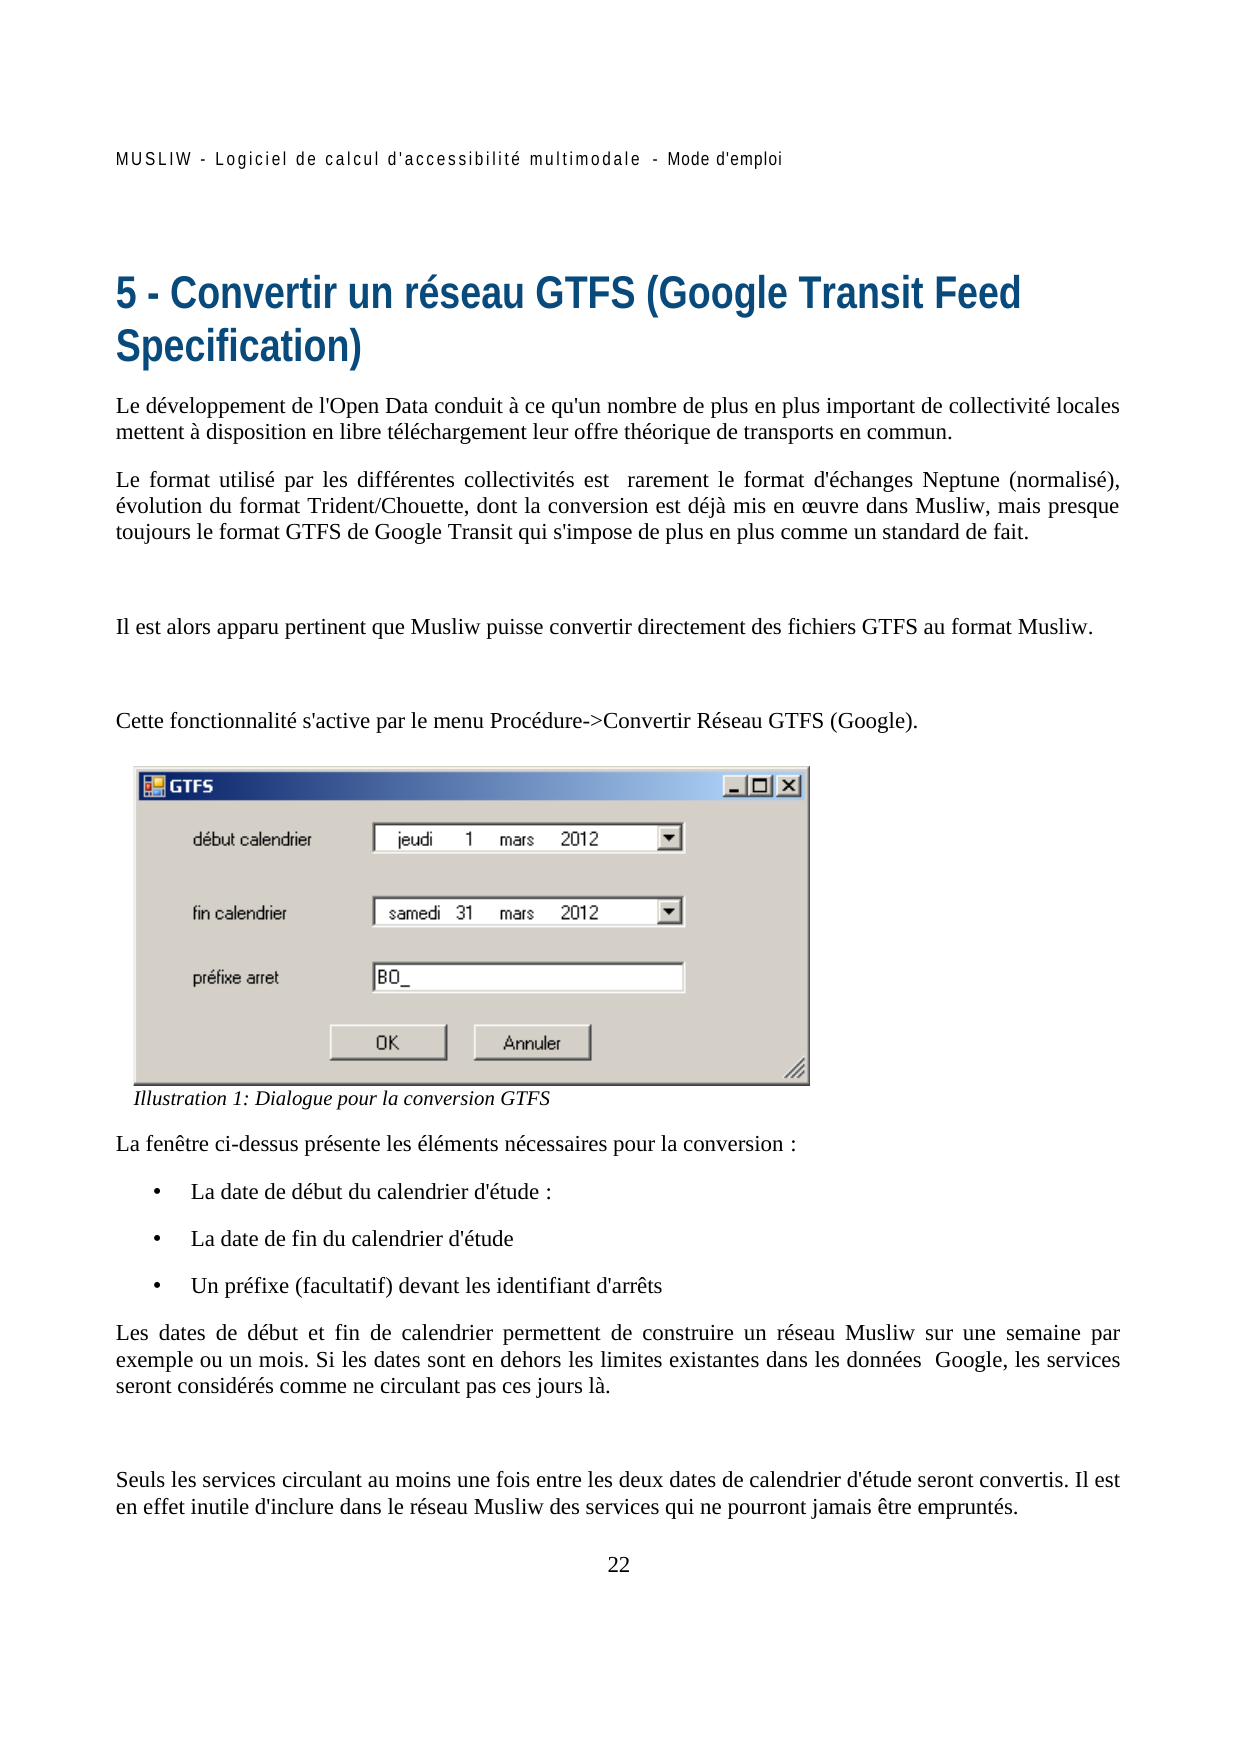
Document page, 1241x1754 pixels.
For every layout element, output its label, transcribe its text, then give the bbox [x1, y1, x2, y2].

text Il est alors apparu pertinent que Musliw puisse convertir directement des fichiers GTFS au format Musliw. [116, 613, 1122, 639]
text Cette fonctionnalité s'active par le menu Procédure->Convertir Réseau GTFS (Google). [116, 707, 1122, 733]
text La fenêtre ci-dessus présente les éléments nécessaires pour la conversion : [116, 1131, 1122, 1157]
text Le développement de l'Open Data conduit à ce qu'un nombre de plus en plus important de collectivité locales mettent à disposition en libre téléchargement leur offre théorique de transports en commun. [116, 392, 1122, 445]
picture [133, 766, 810, 1086]
subtitle Convertir un réseau GTFS (Google Transit Feed Specification) [116, 266, 1122, 371]
list La date de début du calendrier d'étude : [153, 1178, 1122, 1204]
list La date de fin du calendrier d'étude [153, 1225, 1122, 1251]
text Seuls les services circulant au moins une fois entre les deux dates de calendrier d'étude seront convertis. Il est en effet inutile d'inclure dans le réseau Musliw des services qui ne pourront jamais être empruntés. [116, 1466, 1122, 1519]
text Illustration 1: Dialogue pour la conversion GTFS [133, 1086, 757, 1110]
text Le format utilisé par les différentes collectivités est rarement le format d'échanges Neptune (normalisé), évolution du format Trident/Chouette, dont la conversion est déjà mis en œuvre dans Musliw, mais presque toujours le format GTFS de Google Transit qui s'impose de plus en plus comme un standard de fait. [116, 466, 1122, 545]
text Les dates de début et fin de calendrier permettent de construire un réseau Musliw sur une semaine par exemple ou un mois. Si les dates sont en dehors les limites existantes dans les données Google, les services seront considérés comme ne circulant pas ces jours là. [116, 1319, 1122, 1398]
list Un préfixe (facultatif) devant les identifiant d'arrêts [153, 1272, 1122, 1298]
